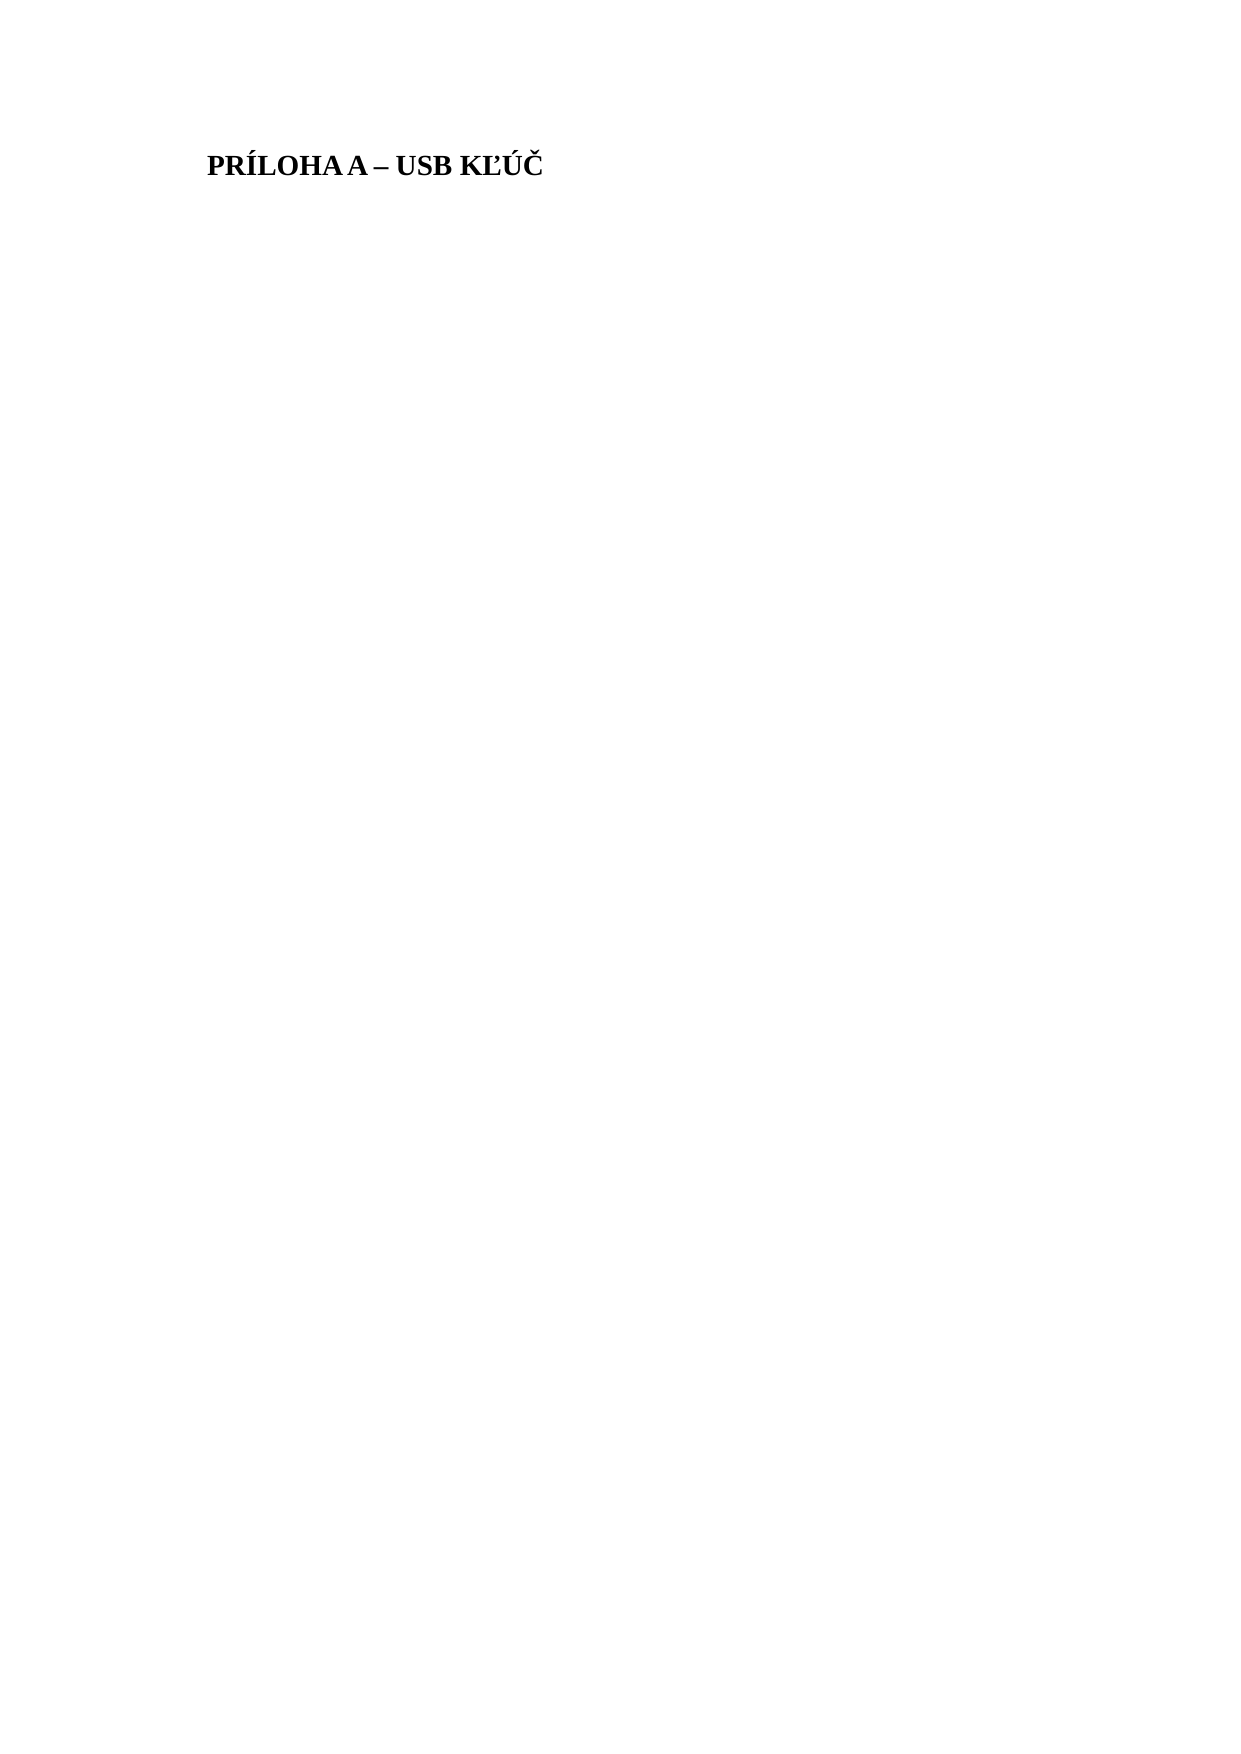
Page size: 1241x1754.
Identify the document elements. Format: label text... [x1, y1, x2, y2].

text Príloha A – USB kľúč [207, 148, 1092, 181]
